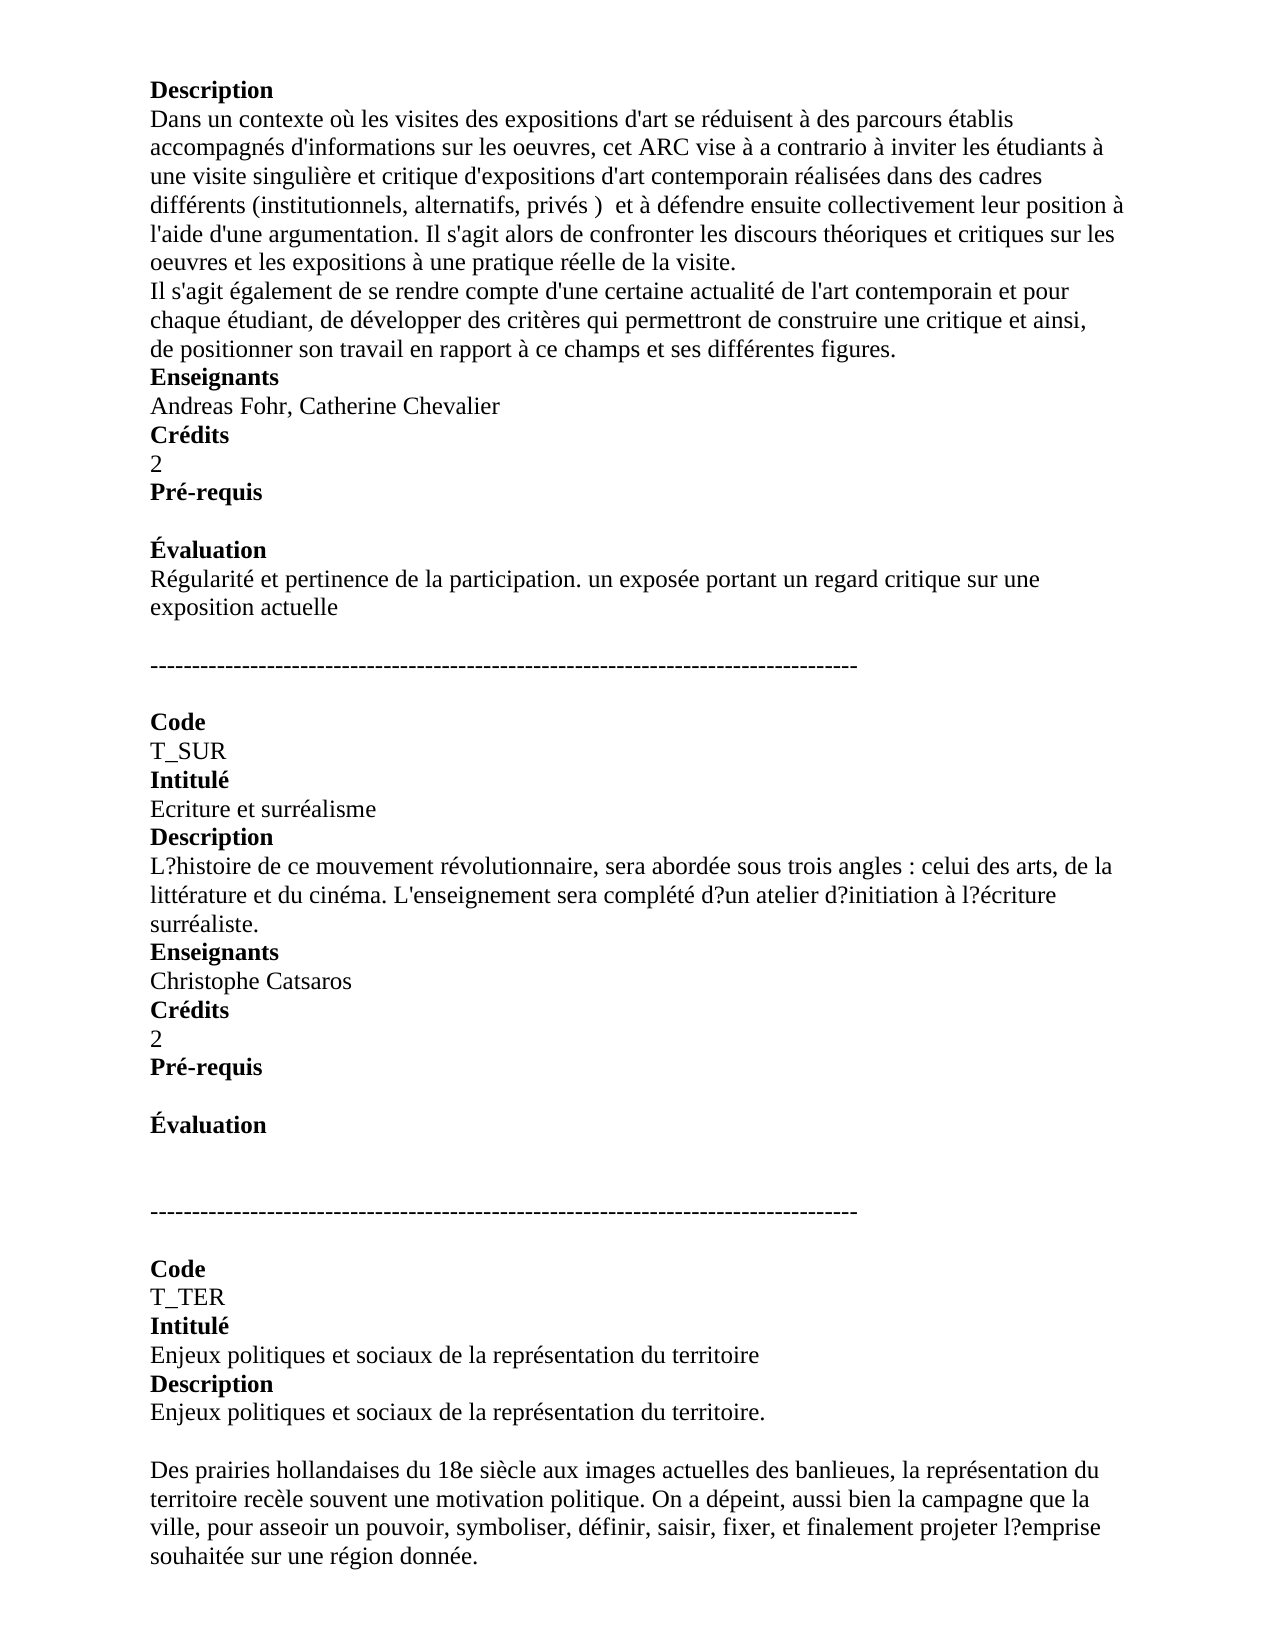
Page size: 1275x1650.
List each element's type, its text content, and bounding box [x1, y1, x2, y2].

text Description [150, 1369, 1125, 1397]
text T_TER [150, 1282, 1125, 1311]
text Christophe Catsaros [150, 966, 1125, 995]
text 2 [150, 1024, 1125, 1052]
text Andreas Fohr, Catherine Chevalier [150, 391, 1125, 420]
text Intitulé [150, 1311, 1125, 1340]
text Description [150, 75, 1125, 104]
text Évaluation [150, 1110, 1125, 1139]
text Enseignants [150, 937, 1125, 966]
text 2 [150, 449, 1125, 477]
text ------------------------------------------------------------------------------------- [150, 650, 1125, 679]
text Description [150, 822, 1125, 851]
text Enjeux politiques et sociaux de la représentation du territoire [150, 1340, 1125, 1369]
text ------------------------------------------------------------------------------------- [150, 1196, 1125, 1225]
text Code [150, 707, 1125, 736]
text Dans un contexte où les visites des expositions d'art se réduisent à des parcours établis accompagnés d'informations sur les oeuvres, cet ARC vise à a contrario à inviter les étudiants à une visite singulière et critique d'expositions d'art contemporain réalisées dans des cadres différents (institutionnels, alternatifs, privés ) et à défendre ensuite collectivement leur position à l'aide d'une argumentation. Il s'agit alors de confronter les discours théoriques et critiques sur les oeuvres et les expositions à une pratique réelle de la visite. Il s'agit également de se rendre compte d'une certaine actualité de l'art contemporain et pour chaque étudiant, de développer des critères qui permettront de construire une critique et ainsi, de positionner son travail en rapport à ce champs et ses différentes figures. [150, 104, 1125, 362]
text Intitulé [150, 765, 1125, 794]
text Régularité et pertinence de la participation. un exposée portant un regard critique sur une exposition actuelle [150, 564, 1125, 621]
text Code [150, 1254, 1125, 1282]
text Crédits [150, 995, 1125, 1024]
text Crédits [150, 420, 1125, 449]
text Pré-requis [150, 1052, 1125, 1081]
text Enseignants [150, 362, 1125, 391]
text Ecriture et surréalisme [150, 794, 1125, 822]
text L?histoire de ce mouvement révolutionnaire, sera abordée sous trois angles : celui des arts, de la littérature et du cinéma. L'enseignement sera complété d?un atelier d?initiation à l?écriture surréaliste. [150, 851, 1125, 937]
text Pré-requis [150, 477, 1125, 506]
text T_SUR [150, 736, 1125, 765]
text Enjeux politiques et sociaux de la représentation du territoire. Des prairies hollandaises du 18e siècle aux images actuelles des banlieues, la représentation du territoire recèle souvent une motivation politique. On a dépeint, aussi bien la campagne que la ville, pour asseoir un pouvoir, symboliser, définir, saisir, fixer, et finalement projeter l?emprise souhaitée sur une région donnée. [150, 1397, 1125, 1570]
text Évaluation [150, 535, 1125, 564]
